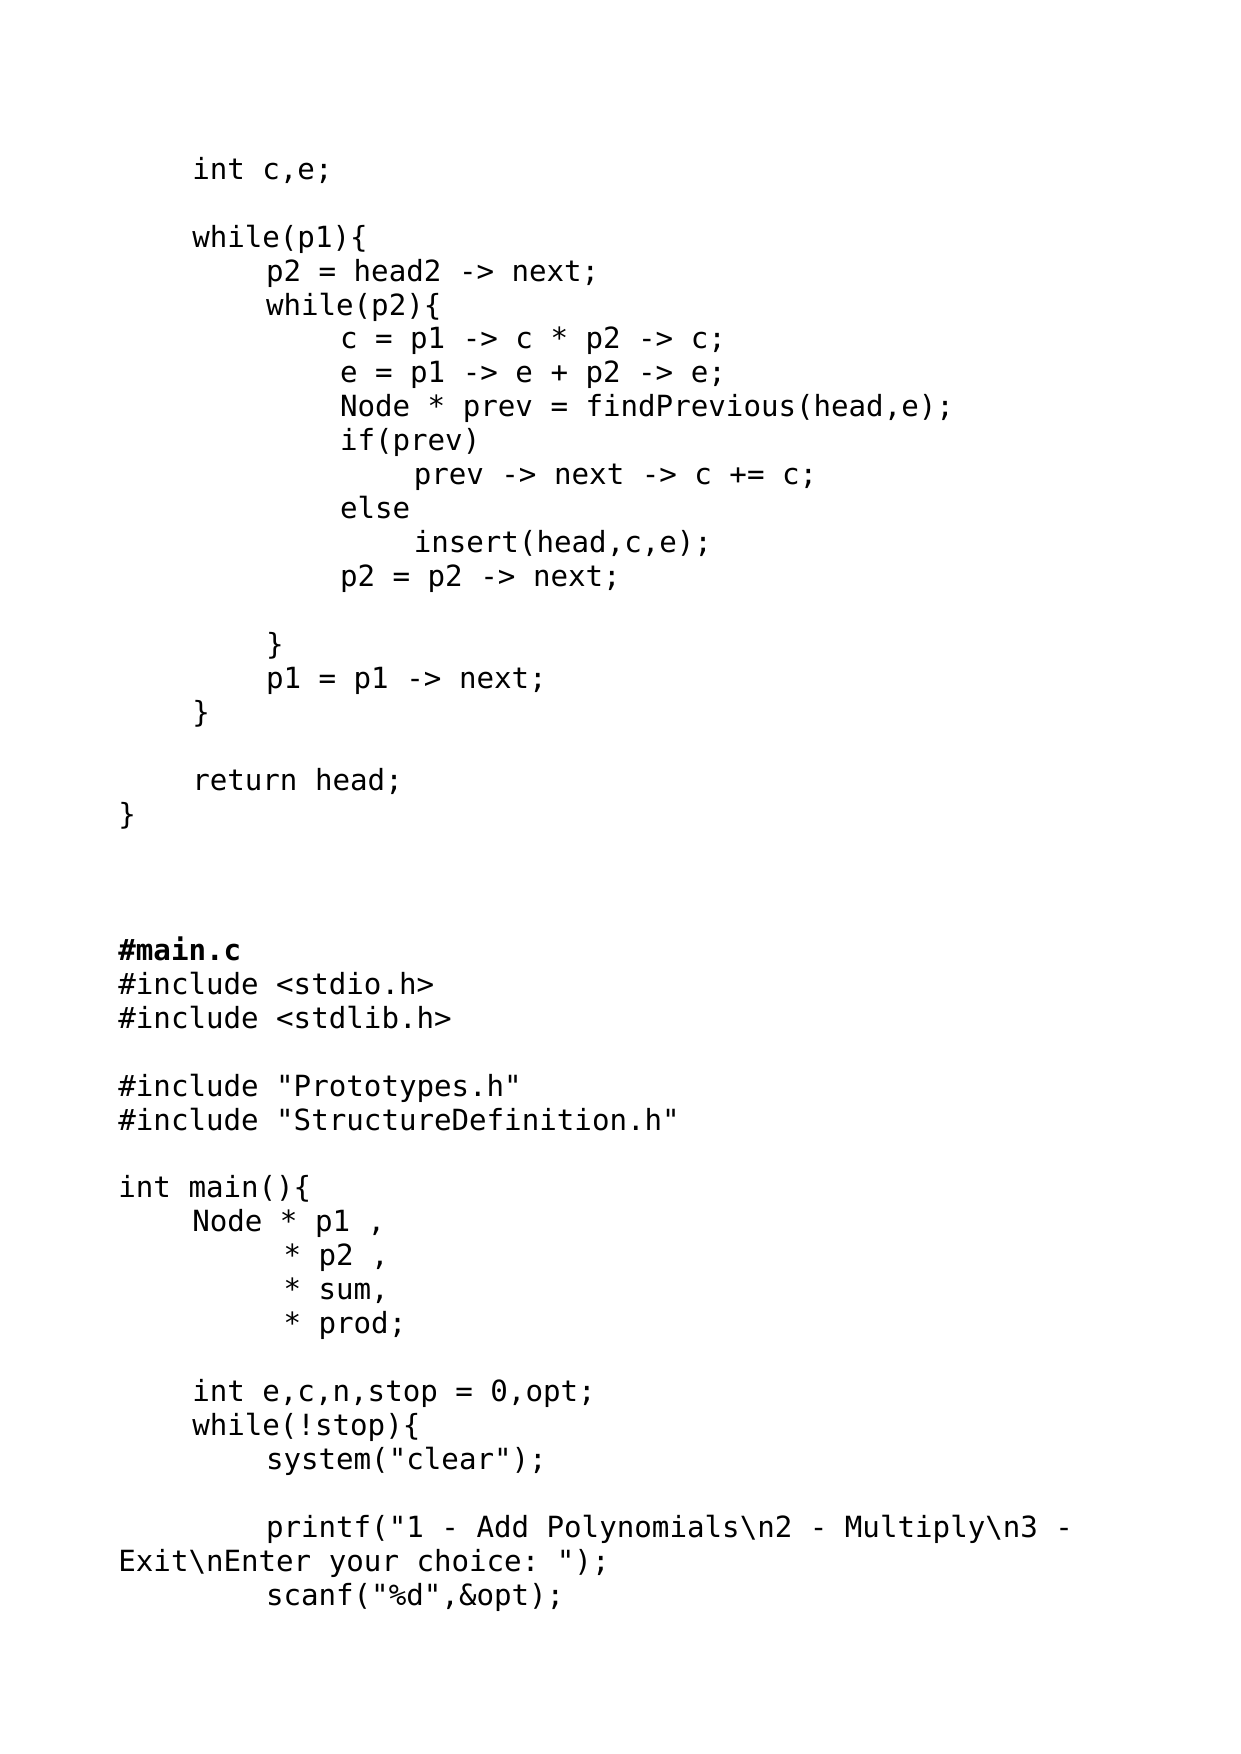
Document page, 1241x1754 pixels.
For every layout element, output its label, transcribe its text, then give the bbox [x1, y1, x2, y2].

text else [118, 492, 1122, 526]
text #include <stdlib.h> [118, 1001, 1122, 1035]
text } [118, 627, 1122, 661]
text #include "Prototypes.h" [118, 1069, 1122, 1103]
text c = p1 -> c * p2 -> c; [118, 322, 1122, 356]
text int e,c,n,stop = 0,opt; [118, 1374, 1122, 1408]
text if(prev) [118, 424, 1122, 458]
text * prod; [118, 1307, 1122, 1341]
text * p2 , [118, 1239, 1122, 1273]
text e = p1 -> e + p2 -> e; [118, 356, 1122, 390]
text } [118, 797, 1122, 831]
text insert(head,c,e); [118, 526, 1122, 559]
text while(!stop){ [118, 1408, 1122, 1442]
text int c,e; [118, 152, 1122, 186]
text while(p2){ [118, 288, 1122, 322]
text Node * p1 , [118, 1205, 1122, 1239]
text p2 = head2 -> next; [118, 254, 1122, 288]
text return head; [118, 763, 1122, 797]
text prev -> next -> c += c; [118, 458, 1122, 492]
text int main(){ [118, 1171, 1122, 1205]
text printf("1 - Add Polynomials\n2 - Multiply\n3 - Exit\nEnter your choice: "); [118, 1510, 1122, 1578]
text while(p1){ [118, 220, 1122, 254]
text p1 = p1 -> next; [118, 661, 1122, 695]
text system("clear"); [118, 1442, 1122, 1476]
text p2 = p2 -> next; [118, 559, 1122, 593]
text #include "StructureDefinition.h" [118, 1103, 1122, 1137]
text Node * prev = findPrevious(head,e); [118, 390, 1122, 424]
text #include <stdio.h> [118, 967, 1122, 1001]
text scanf("%d",&opt); [118, 1578, 1122, 1612]
text } [118, 695, 1122, 729]
text * sum, [118, 1273, 1122, 1307]
text #main.c [118, 933, 1122, 967]
